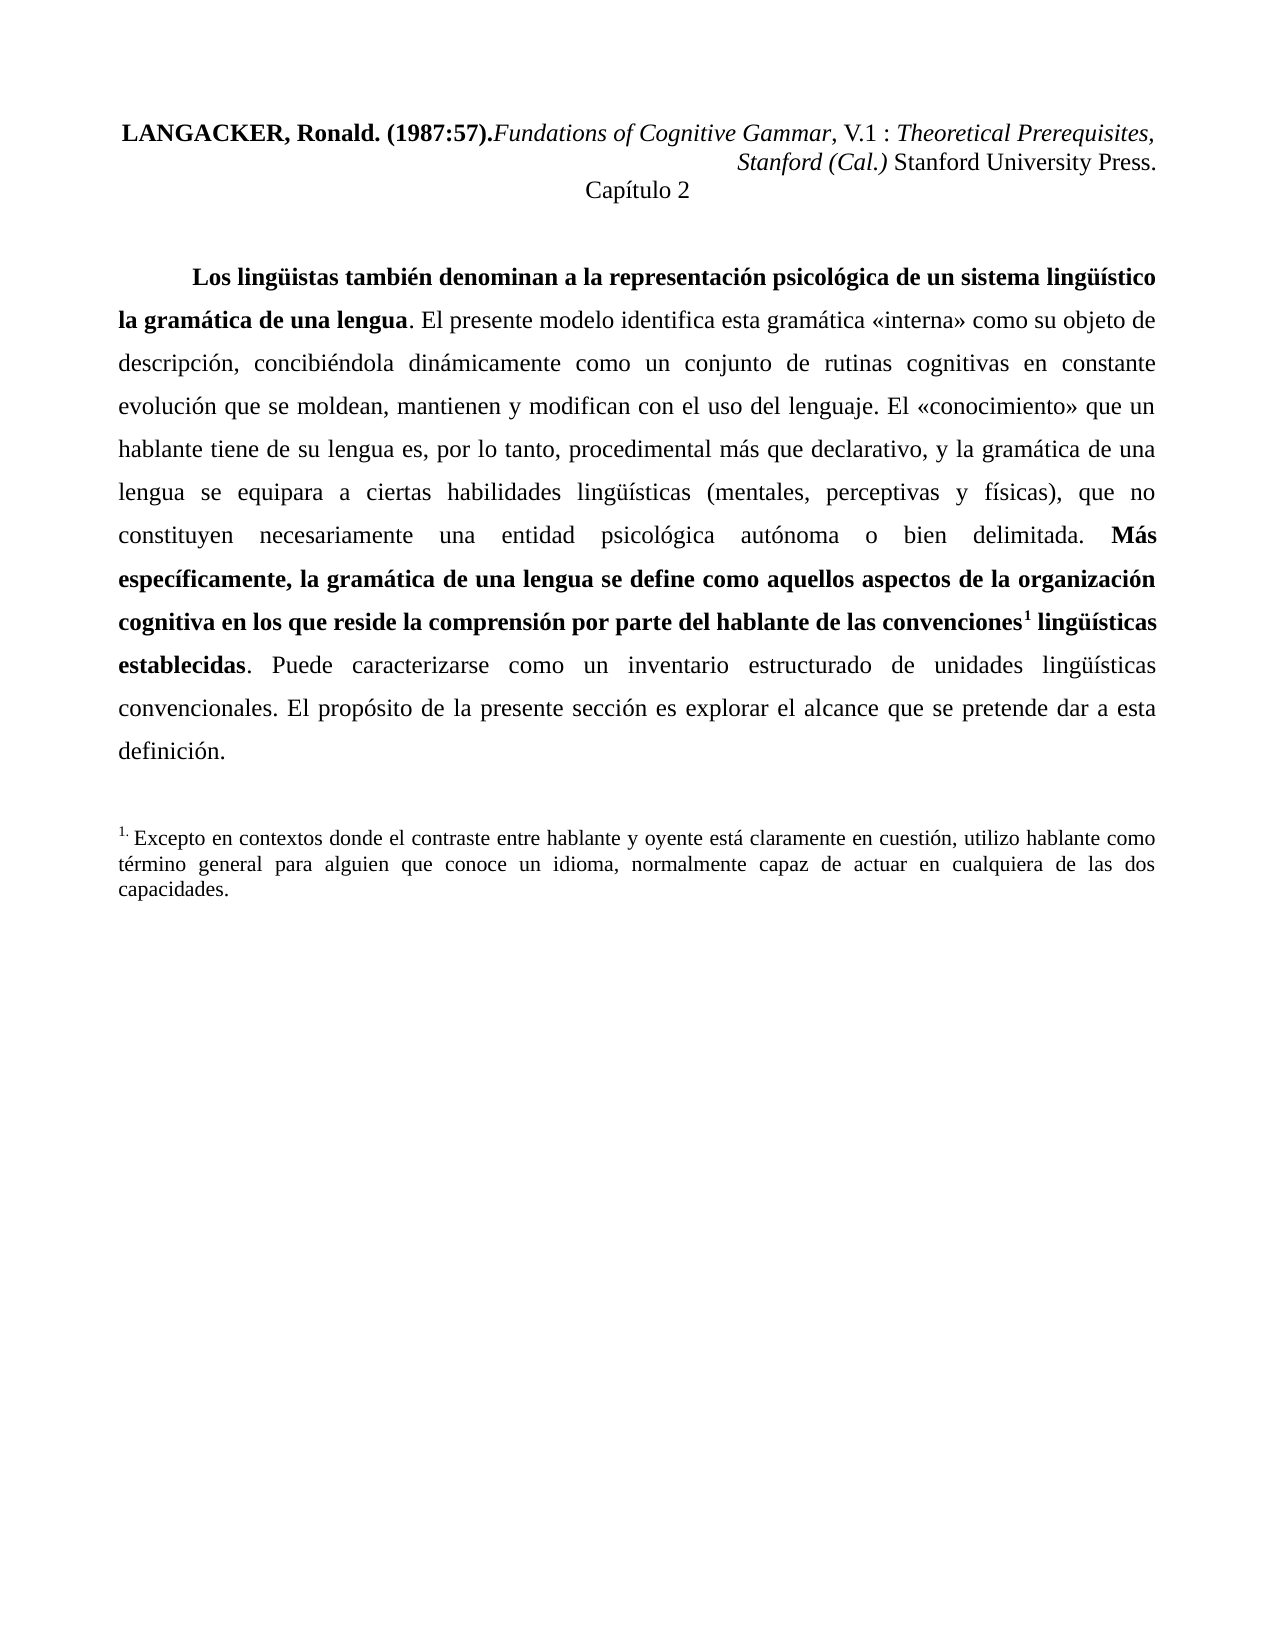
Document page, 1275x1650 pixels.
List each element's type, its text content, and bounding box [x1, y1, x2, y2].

text LANGACKER, Ronald. (1987:57).Fundations of Cognitive Gammar, V.1 : Theoretical Prerequisites, Stanford (Cal.) Stanford University Press. [118, 118, 1157, 176]
text 1. Excepto en contextos donde el contraste entre hablante y oyente está claramente en cuestión, utilizo hablante como término general para alguien que conoce un idioma, normalmente capaz de actuar en cualquiera de las dos capacidades. [118, 822, 1157, 902]
text Capítulo 2 [118, 176, 1157, 204]
text Los lingüistas también denominan a la representación psicológica de un sistema lingüístico la gramática de una lengua. El presente modelo identifica esta gramática «interna» como su objeto de descripción, concibiéndola dinámicamente como un conjunto de rutinas cognitivas en constante evolución que se moldean, mantienen y modifican con el uso del lenguaje. El «conocimiento» que un hablante tiene de su lengua es, por lo tanto, procedimental más que declarativo, y la gramática de una lengua se equipara a ciertas habilidades lingüísticas (mentales, perceptivas y físicas), que no constituyen necesariamente una entidad psicológica autónoma o bien delimitada. Más específicamente, la gramática de una lengua se define como aquellos aspectos de la organización cognitiva en los que reside la comprensión por parte del hablante de las convenciones1 lingüísticas establecidas. Puede caracterizarse como un inventario estructurado de unidades lingüísticas convencionales. El propósito de la presente sección es explorar el alcance que se pretende dar a esta definición. [118, 262, 1157, 765]
